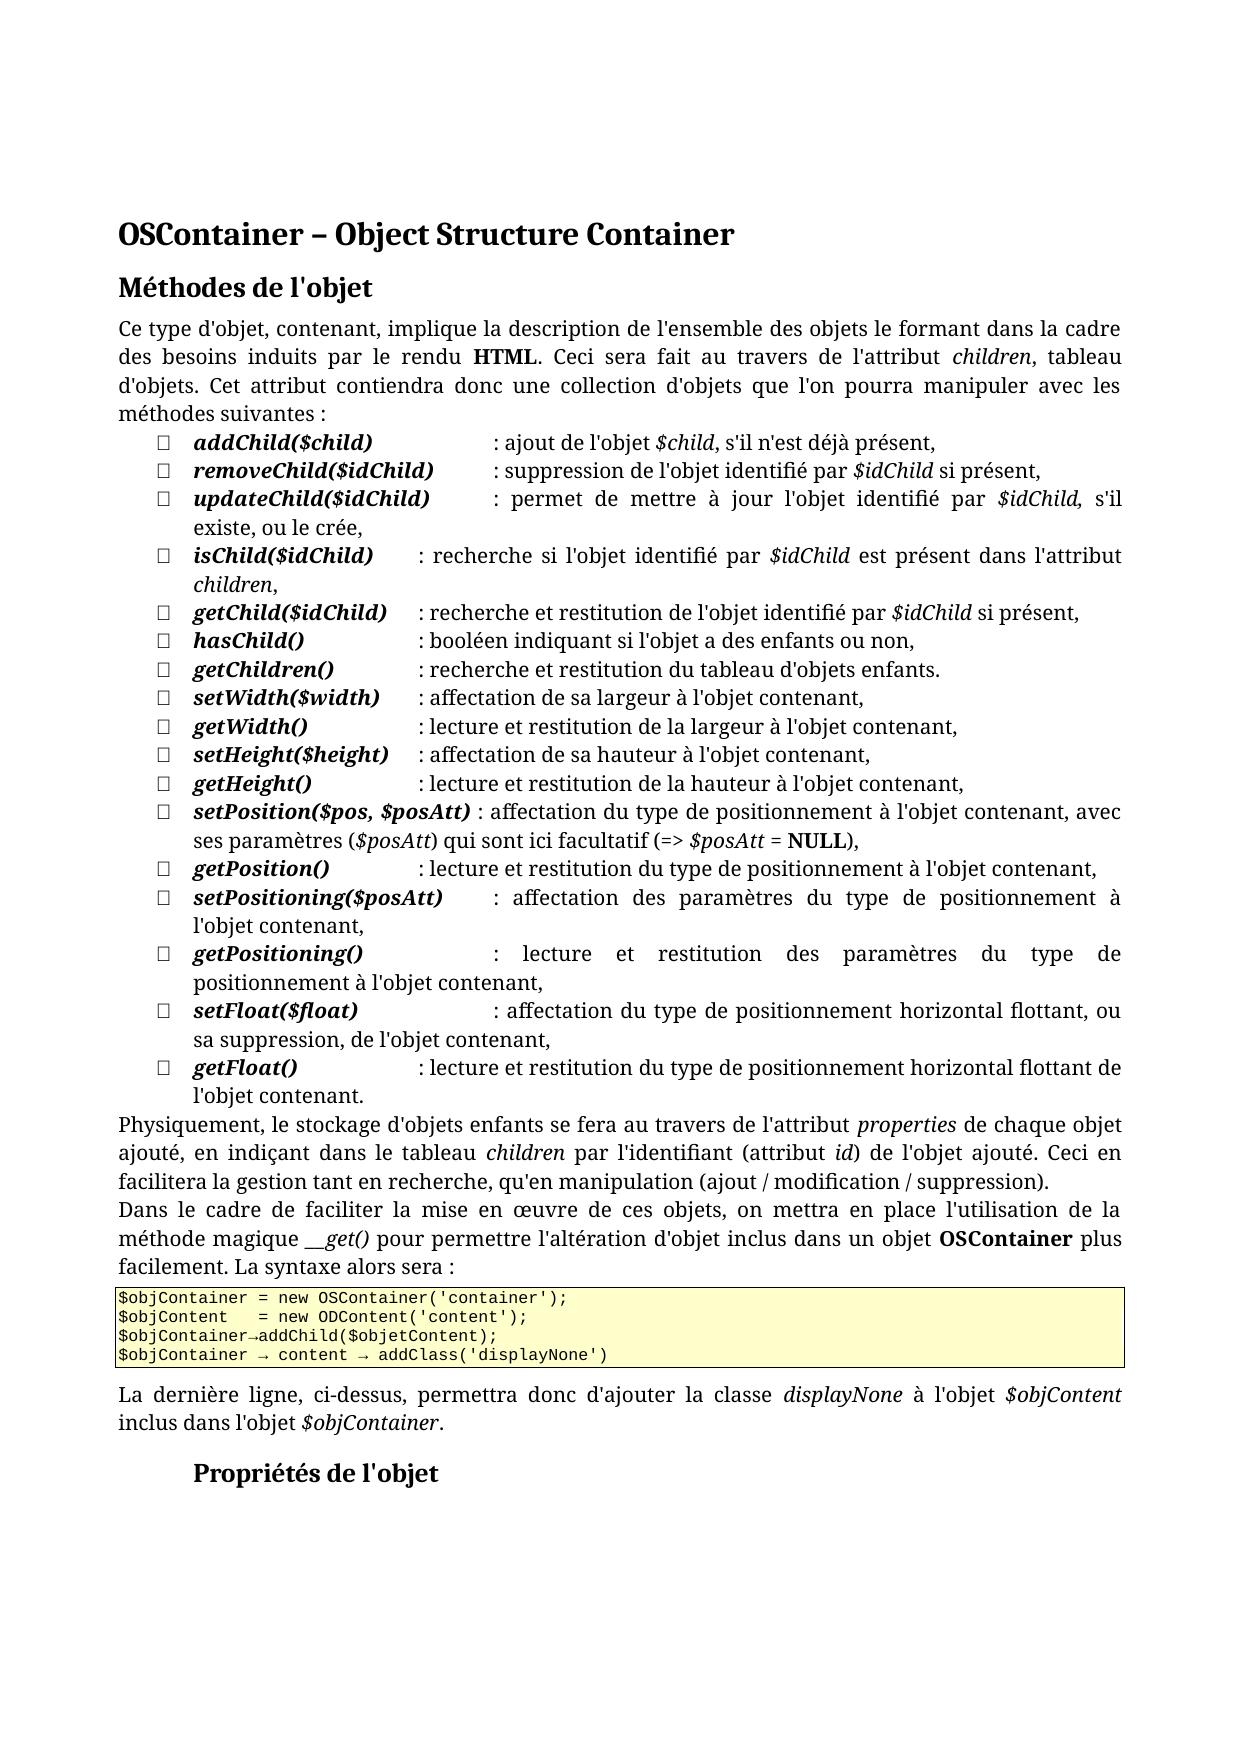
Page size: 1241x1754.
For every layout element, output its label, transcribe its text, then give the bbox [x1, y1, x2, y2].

text La dernière ligne, ci-dessus, permettra donc d'ajouter la classe displayNone à l'objet $objContent inclus dans l'objet $objContainer. [118, 1380, 1122, 1437]
text $objContainer → content → addClass('displayNone') [116, 1343, 1124, 1367]
list getFloat() : lecture et restitution du type de positionnement horizontal flottant de l'objet contenant. [156, 1053, 1122, 1110]
subtitle OSContainer – Object Structure Container [118, 215, 1122, 254]
subtitle Méthodes de l'objet [118, 271, 1122, 305]
list removeChild($idChild) : suppression de l'objet identifié par $idChild si présent, [156, 456, 1122, 484]
text Ce type d'objet, contenant, implique la description de l'ensemble des objets le formant dans la cadre des besoins induits par le rendu HTML. Ceci sera fait au travers de l'attribut children, tableau d'objets. Cet attribut contiendra donc une collection d'objets que l'on pourra manipuler avec les méthodes suivantes : [118, 314, 1122, 428]
list getChild($idChild) : recherche et restitution de l'objet identifié par $idChild si présent, [156, 598, 1122, 627]
list setPositioning($posAtt) : affectation des paramètres du type de positionnement à l'objet contenant, [156, 883, 1122, 939]
text $objContainer→addChild($objetContent); [118, 1327, 1122, 1343]
list Propriétés de l'objet [118, 1458, 1122, 1489]
list getPosition() : lecture et restitution du type de positionnement à l'objet contenant, [156, 854, 1122, 883]
list setFloat($float) : affectation du type de positionnement horizontal flottant, ou sa suppression, de l'objet contenant, [156, 996, 1122, 1053]
text $objContainer = new OSContainer('container'); [116, 1288, 1124, 1309]
list setHeight($height) : affectation de sa hauteur à l'objet contenant, [156, 740, 1122, 769]
list getPositioning() : lecture et restitution des paramètres du type de positionnement à l'objet contenant, [156, 939, 1122, 996]
list updateChild($idChild) : permet de mettre à jour l'objet identifié par $idChild, s'il existe, ou le crée, [156, 484, 1122, 541]
text Dans le cadre de faciliter la mise en œuvre de ces objets, on mettra en place l'utilisation de la méthode magique __get() pour permettre l'altération d'objet inclus dans un objet OSContainer plus facilement. La syntaxe alors sera : [118, 1195, 1122, 1281]
list setWidth($width) : affectation de sa largeur à l'objet contenant, [156, 683, 1122, 712]
list addChild($child) : ajout de l'objet $child, s'il n'est déjà présent, [156, 428, 1122, 456]
list setPosition($pos, $posAtt) : affectation du type de positionnement à l'objet contenant, avec ses paramètres ($posAtt) qui sont ici facultatif (=> $posAtt = NULL), [156, 797, 1122, 854]
list getHeight() : lecture et restitution de la hauteur à l'objet contenant, [156, 769, 1122, 797]
list hasChild() : booléen indiquant si l'objet a des enfants ou non, [156, 627, 1122, 655]
list getWidth() : lecture et restitution de la largeur à l'objet contenant, [156, 712, 1122, 740]
text $objContent = new ODContent('content'); [118, 1309, 1122, 1327]
list isChild($idChild) : recherche si l'objet identifié par $idChild est présent dans l'attribut children, [156, 541, 1122, 598]
text Physiquement, le stockage d'objets enfants se fera au travers de l'attribut properties de chaque objet ajouté, en indiçant dans le tableau children par l'identifiant (attribut id) de l'objet ajouté. Ceci en facilitera la gestion tant en recherche, qu'en manipulation (ajout / modification / suppression). [118, 1110, 1122, 1195]
list getChildren() : recherche et restitution du tableau d'objets enfants. [156, 655, 1122, 683]
